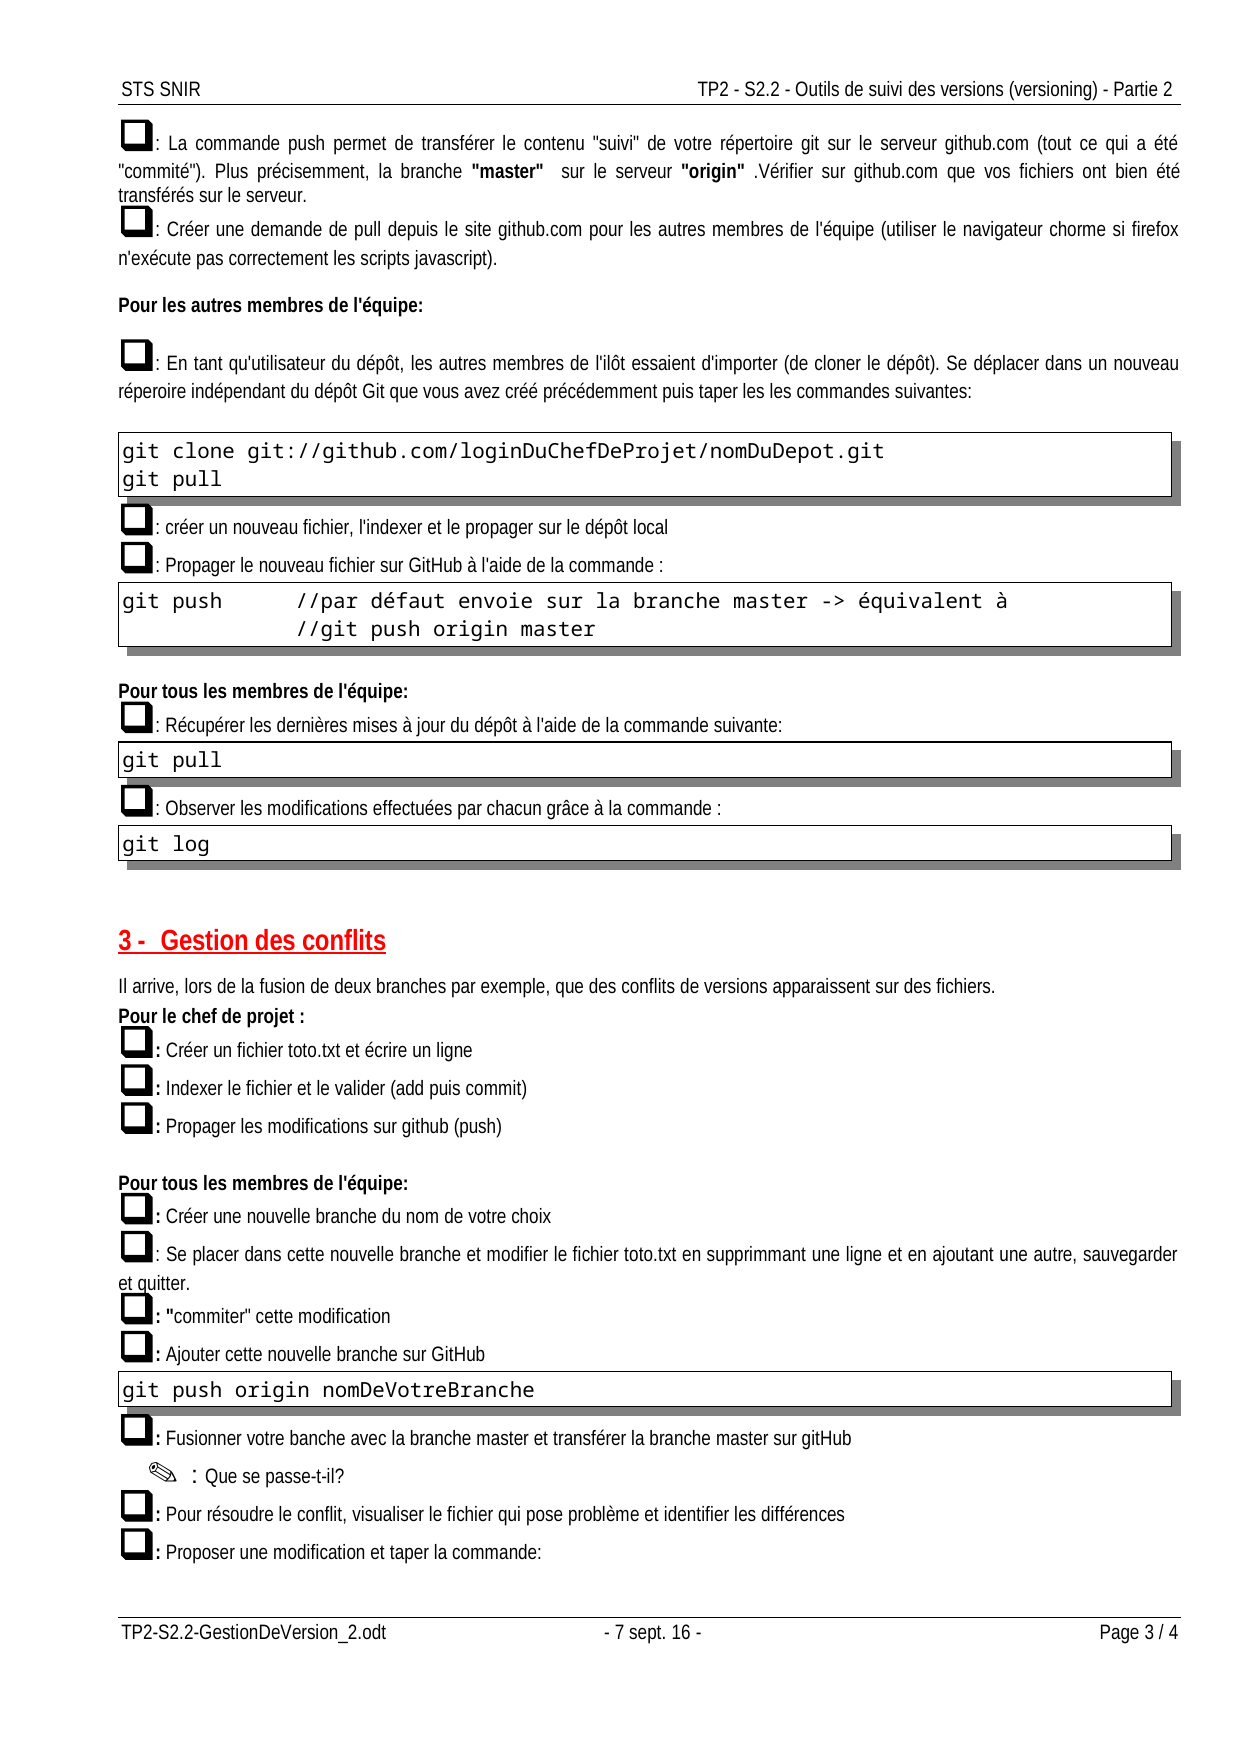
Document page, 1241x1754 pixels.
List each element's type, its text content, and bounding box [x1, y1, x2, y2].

text ❑: Indexer le fichier et le valider (add puis commit) [118, 1066, 1181, 1104]
text ❑: Créer une nouvelle branche du nom de votre choix [118, 1195, 1181, 1233]
text ❑: créer un nouveau fichier, l'indexer et le propager sur le dépôt local [118, 506, 1181, 544]
subtitle Gestion des conflits [118, 923, 1181, 957]
text ❑: Fusionner votre banche avec la branche master et transférer la branche master sur gitHub [118, 1416, 1181, 1454]
text Pour les autres membres de l'équipe: [118, 293, 1181, 317]
text git push //par défaut envoie sur la branche master -> équivalent à [119, 583, 1171, 610]
text ❑: Créer un fichier toto.txt et écrire un ligne [118, 1028, 1181, 1066]
text Pour tous les membres de l'équipe: [118, 1171, 1181, 1195]
text ❑: "commiter" cette modification [118, 1295, 1181, 1333]
text ❑: Proposer une modification et taper la commande: [118, 1530, 1181, 1568]
text ❑: Propager les modifications sur github (push) [118, 1104, 1181, 1142]
text ✎ : Que se passe-t-il? [148, 1454, 1181, 1492]
text ❑: Observer les modifications effectuées par chacun grâce à la commande : [118, 787, 1181, 825]
text git clone git://github.com/loginDuChefDeProjet/nomDuDepot.git [119, 433, 1171, 460]
text ❑: Pour résoudre le conflit, visualiser le fichier qui pose problème et identifier les différences [118, 1492, 1181, 1530]
text ❑: Récupérer les dernières mises à jour du dépôt à l'aide de la commande suivante: [118, 703, 1181, 741]
text Pour tous les membres de l'équipe: [118, 679, 1181, 703]
text Il arrive, lors de la fusion de deux branches par exemple, que des conflits de versions apparaissent sur des fichiers. [118, 974, 1181, 998]
text Pour le chef de projet : [118, 1004, 1181, 1028]
text ❑: La commande push permet de transférer le contenu "suivi" de votre répertoire git sur le serveur github.com (tout ce qui a été "commité"). Plus précisemment, la branche "master" sur le serveur "origin" .Vérifier sur github.com que vos fichiers ont bien été transférés sur le serveur. [118, 121, 1181, 207]
text ❑: Propager le nouveau fichier sur GitHub à l'aide de la commande : [118, 544, 1181, 582]
text git pull [119, 460, 1171, 496]
text git pull [119, 743, 1171, 777]
text git log [119, 826, 1171, 860]
text ❑: En tant qu'utilisateur du dépôt, les autres membres de l'ilôt essaient d'importer (de cloner le dépôt). Se déplacer dans un nouveau réperoire indépendant du dépôt Git que vous avez créé précédemment puis taper les les commandes suivantes: [118, 341, 1181, 403]
text ❑: Créer une demande de pull depuis le site github.com pour les autres membres de l'équipe (utiliser le navigateur chorme si firefox n'exécute pas correctement les scripts javascript). [118, 207, 1181, 269]
text //git push origin master [119, 610, 1171, 646]
text ❑: Ajouter cette nouvelle branche sur GitHub [118, 1333, 1181, 1371]
text git push origin nomDeVotreBranche [119, 1372, 1171, 1406]
text ❑: Se placer dans cette nouvelle branche et modifier le fichier toto.txt en supprimmant une ligne et en ajoutant une autre, sauvegarder et quitter. [118, 1233, 1181, 1295]
